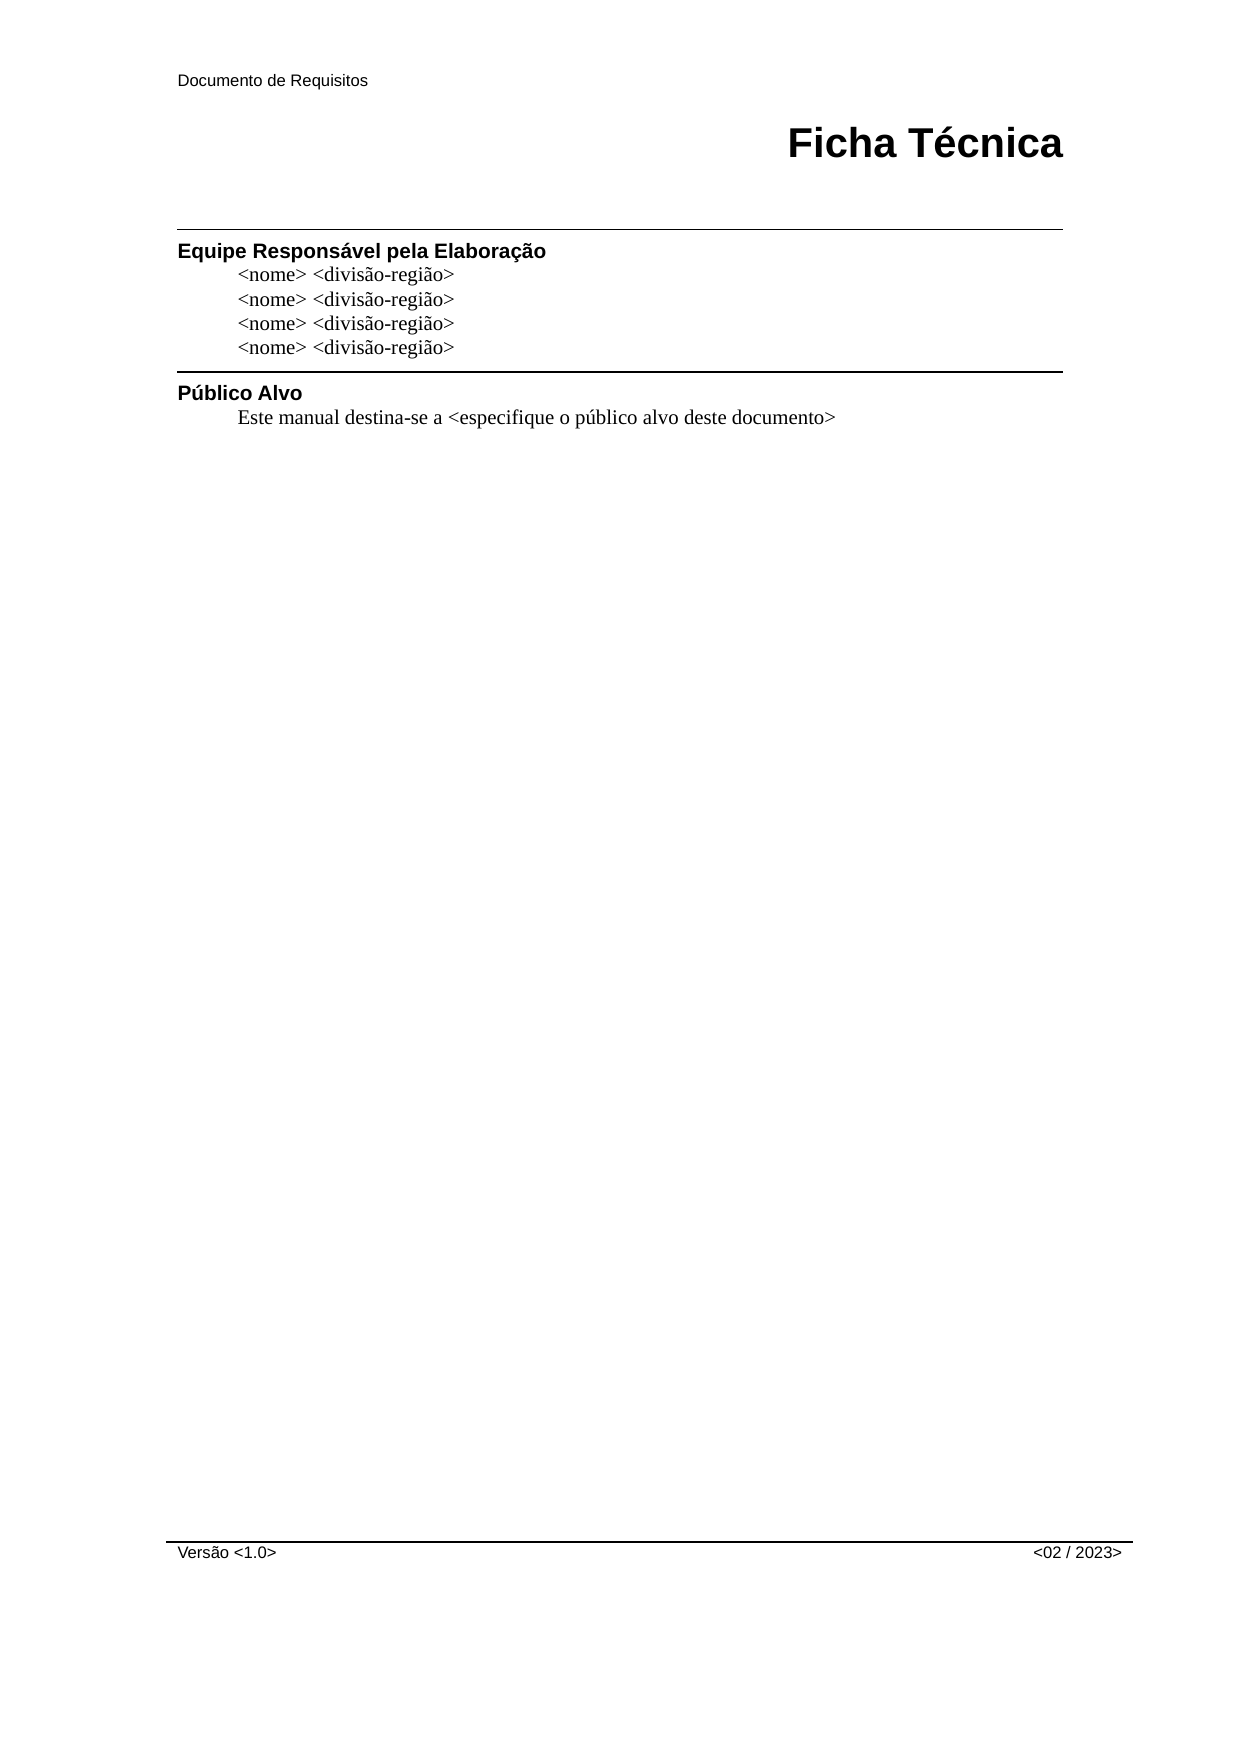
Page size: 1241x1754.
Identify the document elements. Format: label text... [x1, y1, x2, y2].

text <nome> <divisão-região> [237, 262, 1063, 286]
text <nome> <divisão-região> [237, 334, 1063, 359]
text Público Alvo [177, 373, 1063, 405]
text Equipe Responsável pela Elaboração [177, 230, 1063, 262]
text <nome> <divisão-região> [237, 286, 1063, 311]
text Ficha Técnica [177, 118, 1063, 166]
text <nome> <divisão-região> [237, 311, 1063, 334]
text Este manual destina-se a <especifique o público alvo deste documento> [237, 405, 1063, 429]
